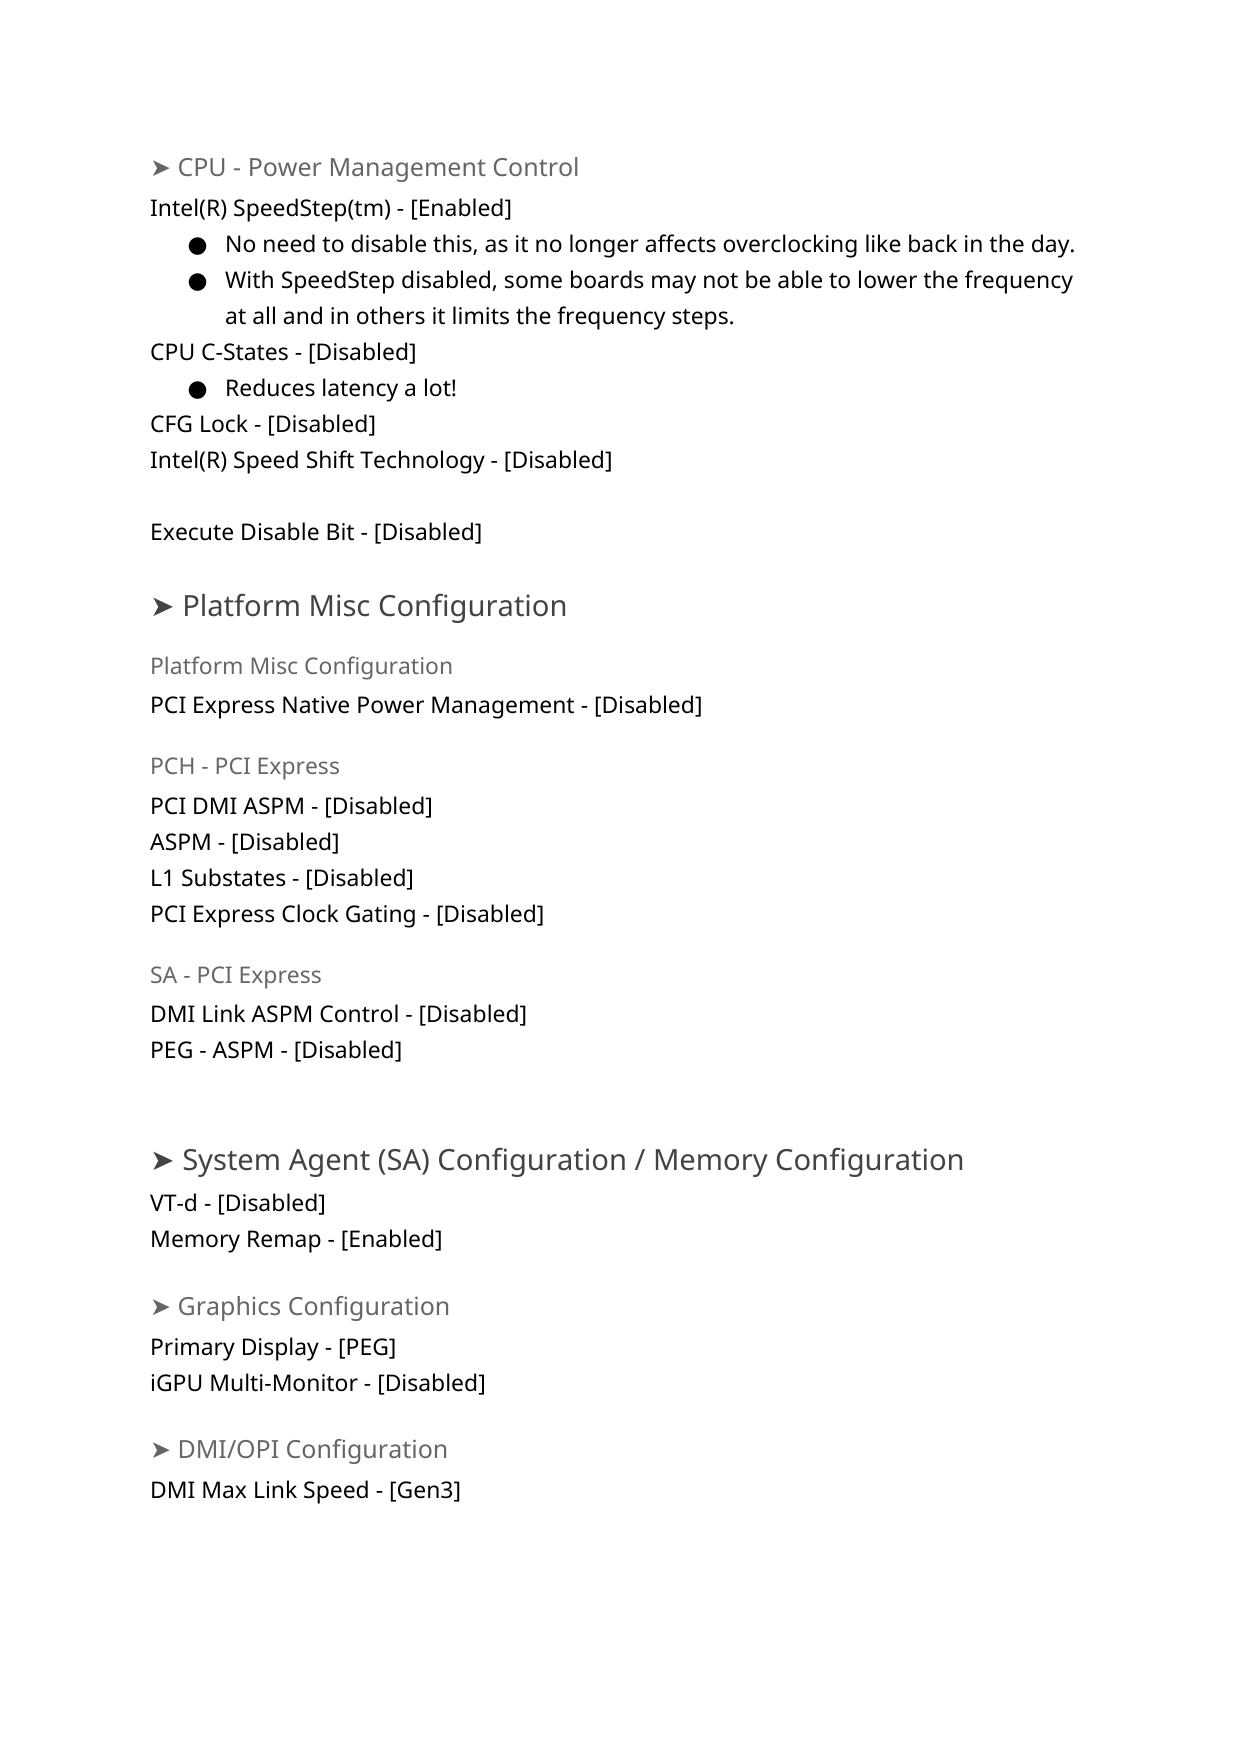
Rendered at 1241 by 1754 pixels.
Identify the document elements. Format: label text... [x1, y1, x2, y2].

subtitle ➤ DMI/OPI Configuration [150, 1432, 1090, 1466]
subtitle ➤ Graphics Configuration [150, 1288, 1090, 1322]
subtitle Platform Misc Configuration [150, 650, 1090, 681]
list No need to disable this, as it no longer affects overclocking like back in the day. [187, 228, 1090, 259]
text Primary Display - [PEG] [150, 1331, 1090, 1362]
text PEG - ASPM - [Disabled] [150, 1034, 1090, 1065]
text ASPM - [Disabled] [150, 826, 1090, 857]
list With SpeedStep disabled, some boards may not be able to lower the frequency at all and in others it limits the frequency steps. [187, 264, 1090, 331]
text Intel(R) SpeedStep(tm) - [Enabled] [150, 192, 1090, 224]
subtitle SA - PCI Express [150, 959, 1090, 990]
text L1 Substates - [Disabled] [150, 862, 1090, 893]
subtitle ➤ System Agent (SA) Configuration / Memory Configuration [150, 1139, 1090, 1179]
text CFG Lock - [Disabled] [150, 408, 1090, 439]
text PCI DMI ASPM - [Disabled] [150, 790, 1090, 821]
list Reduces latency a lot! [187, 372, 1090, 403]
text iGPU Multi-Monitor - [Disabled] [150, 1367, 1090, 1398]
subtitle PCH - PCI Express [150, 750, 1090, 782]
text PCI Express Native Power Management - [Disabled] [150, 689, 1090, 721]
subtitle ➤ CPU - Power Management Control [150, 150, 1090, 184]
subtitle ➤ Platform Misc Configuration [150, 585, 1090, 625]
text DMI Max Link Speed - [Gen3] [150, 1474, 1090, 1506]
text DMI Link ASPM Control - [Disabled] [150, 998, 1090, 1029]
text Memory Remap - [Enabled] [150, 1223, 1090, 1254]
text Intel(R) Speed Shift Technology - [Disabled] [150, 444, 1090, 475]
text VT-d - [Disabled] [150, 1187, 1090, 1219]
text CPU C-States - [Disabled] [150, 336, 1090, 367]
text Execute Disable Bit - [Disabled] [150, 516, 1090, 547]
text PCI Express Clock Gating - [Disabled] [150, 898, 1090, 929]
